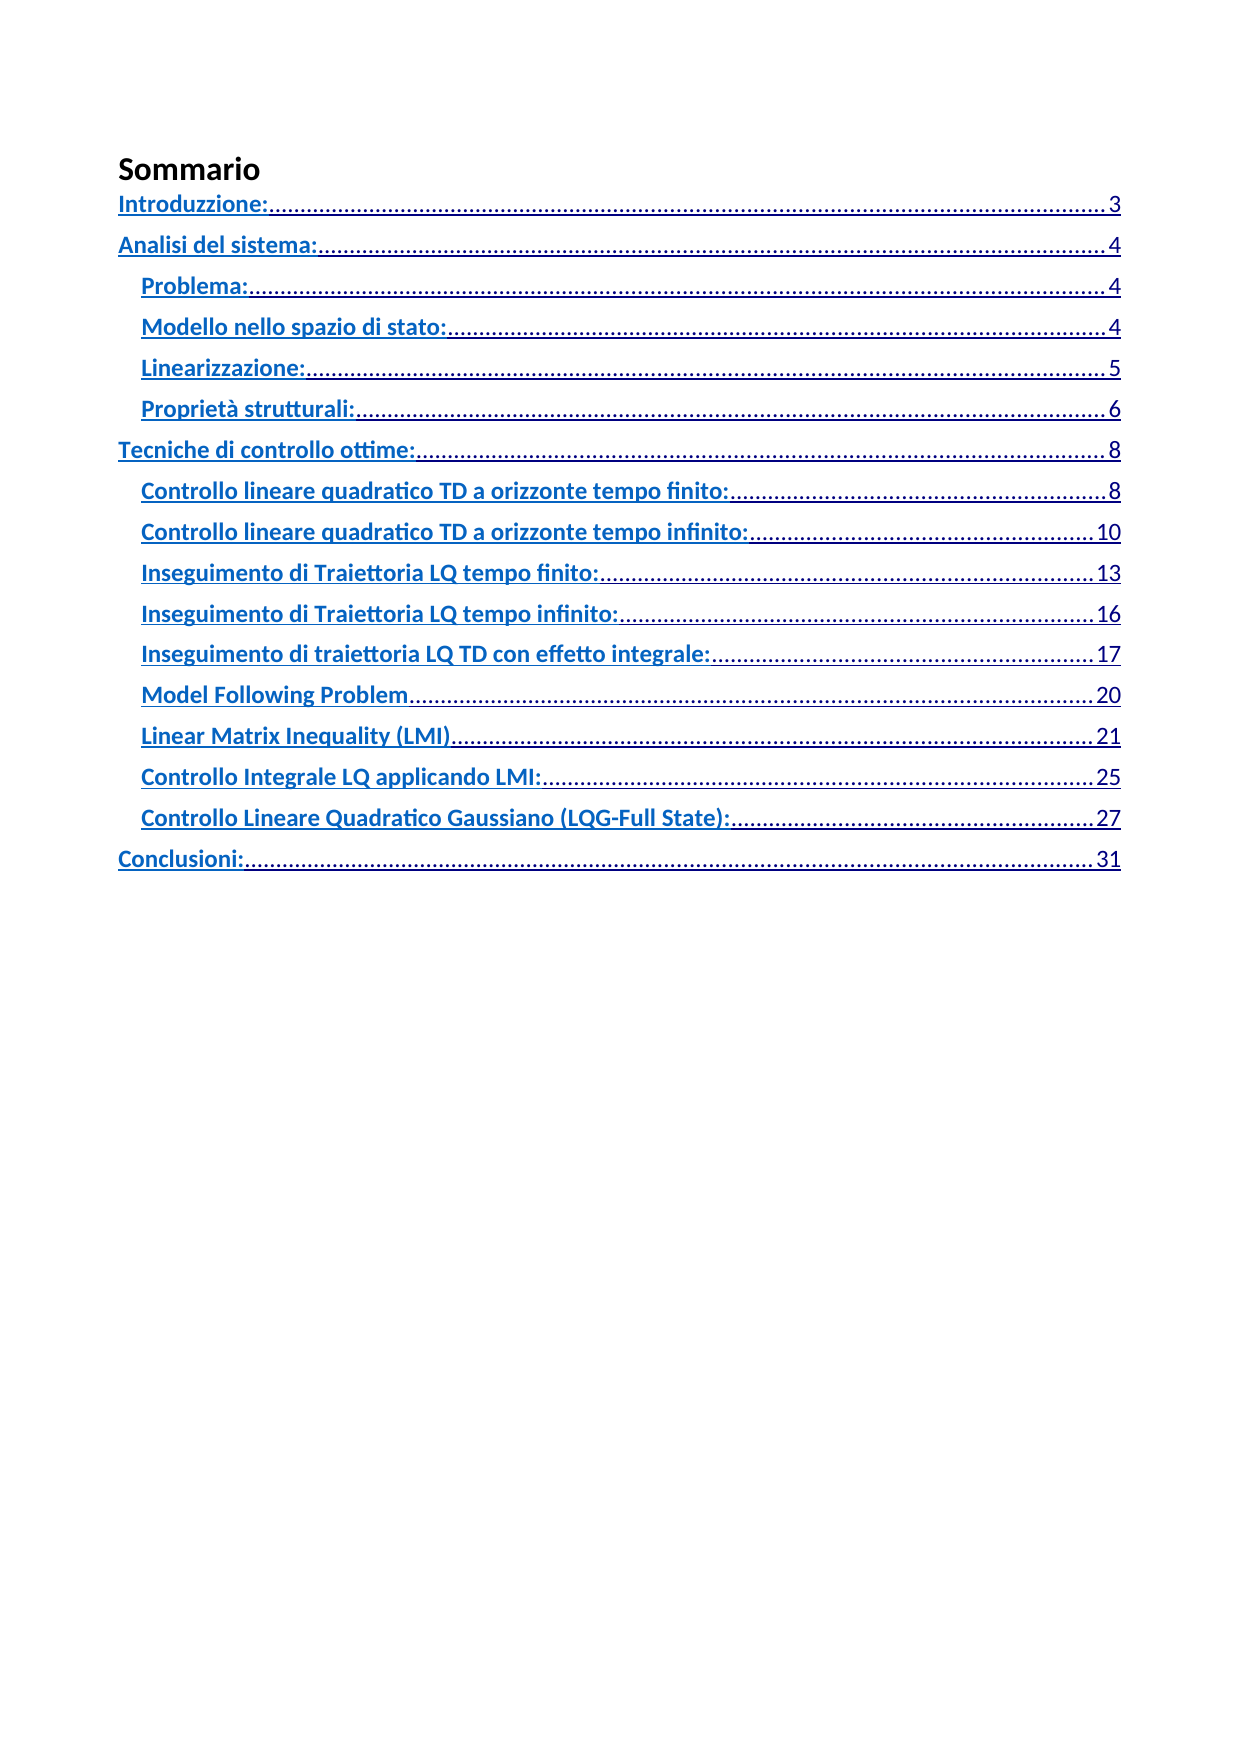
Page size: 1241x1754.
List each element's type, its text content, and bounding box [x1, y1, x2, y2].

text Controllo lineare quadratico TD a orizzonte tempo infinito: 10 [141, 516, 1122, 546]
text Controllo lineare quadratico TD a orizzonte tempo finito: 8 [141, 475, 1122, 505]
text Controllo Lineare Quadratico Gaussiano (LQG-Full State): 27 [141, 802, 1122, 833]
text Linearizzazione: 5 [141, 352, 1122, 383]
text Inseguimento di Traiettoria LQ tempo infinito: 16 [141, 598, 1122, 628]
text Inseguimento di traiettoria LQ TD con effetto integrale: 17 [141, 639, 1122, 669]
text Modello nello spazio di stato: 4 [141, 311, 1122, 342]
text Tecniche di controllo ottime: 8 [118, 434, 1122, 464]
text Introduzzione: 3 [118, 188, 1122, 219]
text Problema: 4 [141, 270, 1122, 301]
text Linear Matrix Inequality (LMI) 21 [141, 721, 1122, 751]
text Proprietà strutturali: 6 [141, 393, 1122, 423]
text Controllo Integrale LQ applicando LMI: 25 [141, 761, 1122, 792]
text Inseguimento di Traiettoria LQ tempo finito: 13 [141, 557, 1122, 587]
text Sommario [118, 148, 1122, 188]
text Analisi del sistema: 4 [118, 229, 1122, 260]
text Conclusioni: 31 [118, 843, 1122, 874]
text Model Following Problem 20 [141, 679, 1122, 710]
